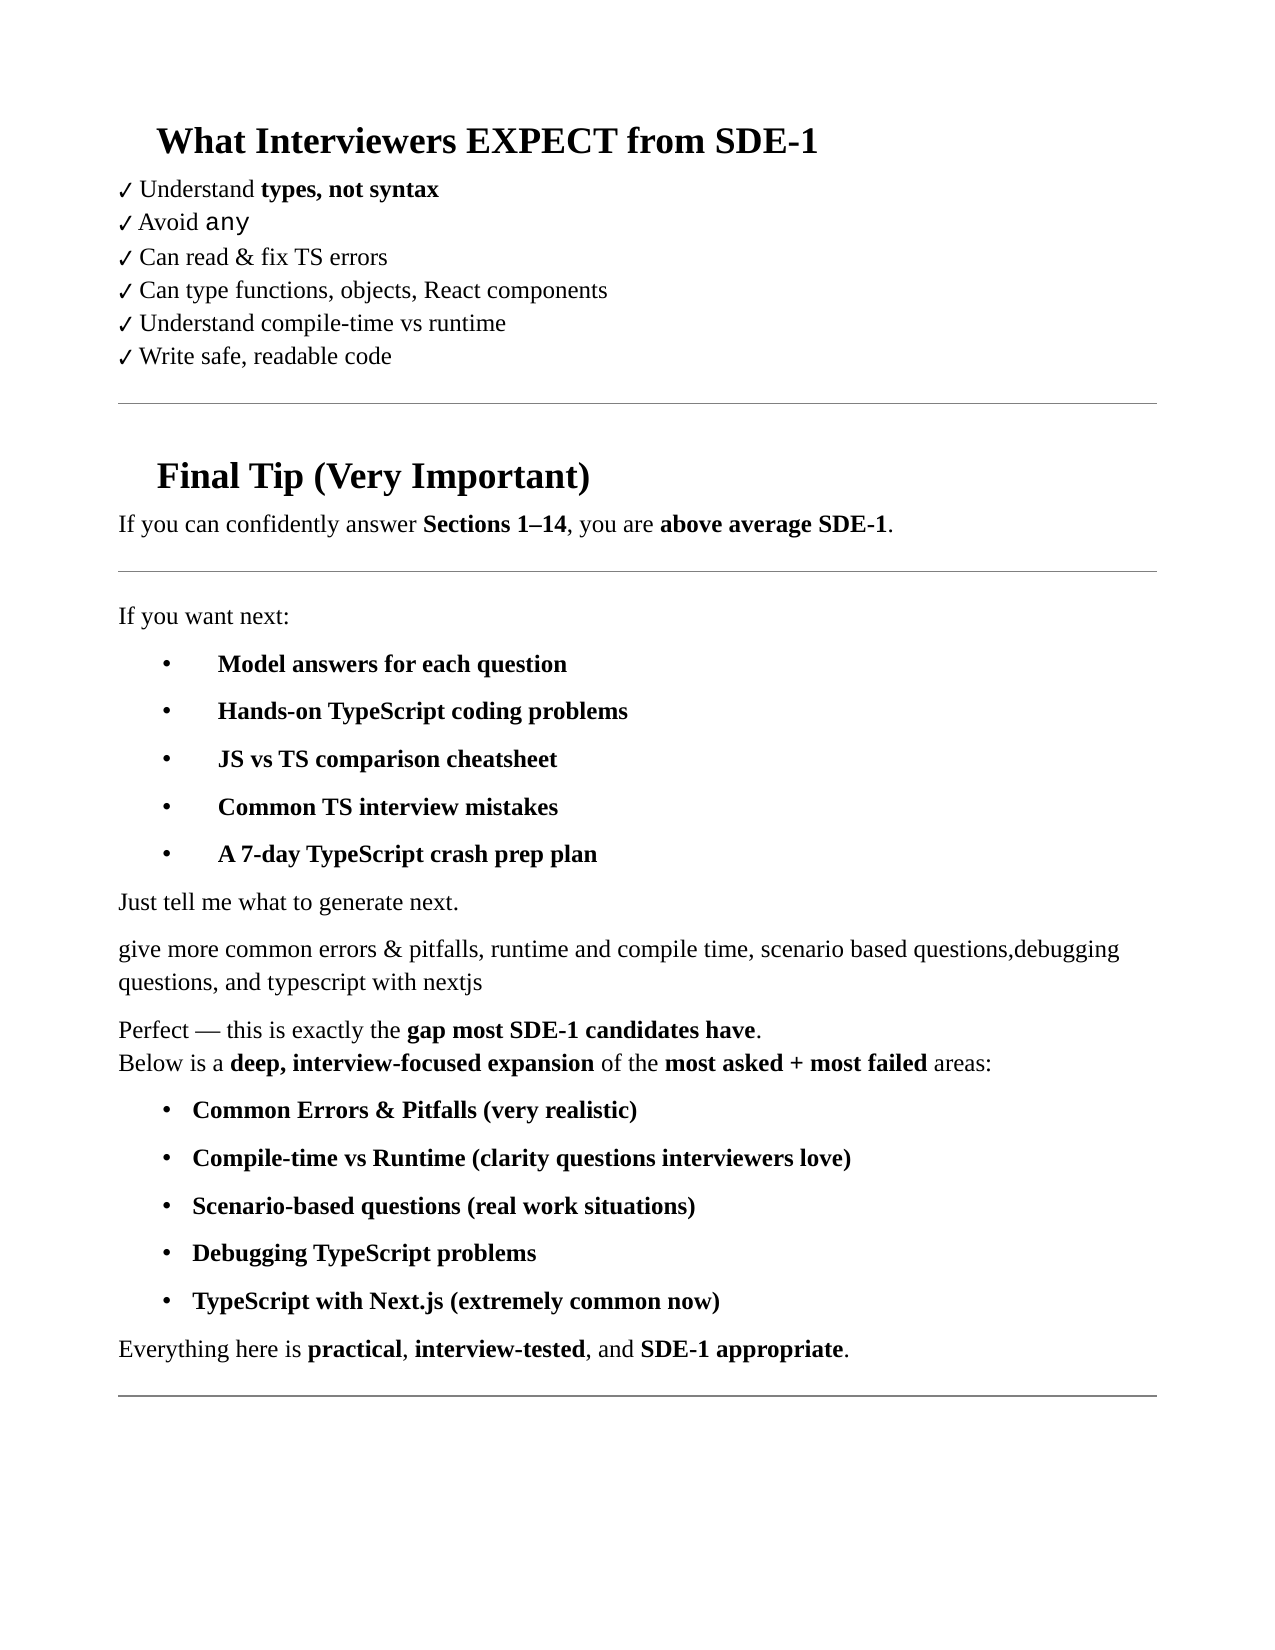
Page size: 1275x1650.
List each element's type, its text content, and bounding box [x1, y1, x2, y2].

list Scenario-based questions (real work situations) [162, 1191, 1157, 1219]
list Compile-time vs Runtime (clarity questions interviewers love) [162, 1143, 1157, 1172]
list ✅ Common TS interview mistakes [162, 792, 1157, 820]
list ✅ JS vs TS comparison cheatsheet [162, 744, 1157, 773]
text Everything here is practical, interview-tested, and SDE-1 appropriate. [118, 1334, 1157, 1362]
subtitle 🔥 Final Tip (Very Important) [118, 454, 1157, 497]
list Debugging TypeScript problems [162, 1238, 1157, 1267]
text give more common errors & pitfalls, runtime and compile time, scenario based questions,debugging questions, and typescript with nextjs [118, 934, 1157, 996]
list TypeScript with Next.js (extremely common now) [162, 1286, 1157, 1315]
text If you want next: [118, 601, 1157, 630]
list ✅ Model answers for each question [162, 649, 1157, 677]
list ✅ A 7-day TypeScript crash prep plan [162, 839, 1157, 868]
text Just tell me what to generate next. [118, 887, 1157, 916]
subtitle 🎯 What Interviewers EXPECT from SDE-1 [118, 118, 1157, 161]
text Perfect — this is exactly the gap most SDE-1 candidates have. Below is a deep, interview-focused expansion of the most asked + most failed areas: [118, 1015, 1157, 1077]
text If you can confidently answer Sections 1–14, you are above average SDE-1. [118, 509, 1157, 538]
text ✔ Understand types, not syntax ✔ Avoid any ✔ Can read & fix TS errors ✔ Can type functions, objects, React components ✔ Understand compile-time vs runtime ✔ Write safe, readable code [118, 174, 1157, 370]
list Common Errors & Pitfalls (very realistic) [162, 1096, 1157, 1124]
list ✅ Hands-on TypeScript coding problems [162, 696, 1157, 725]
